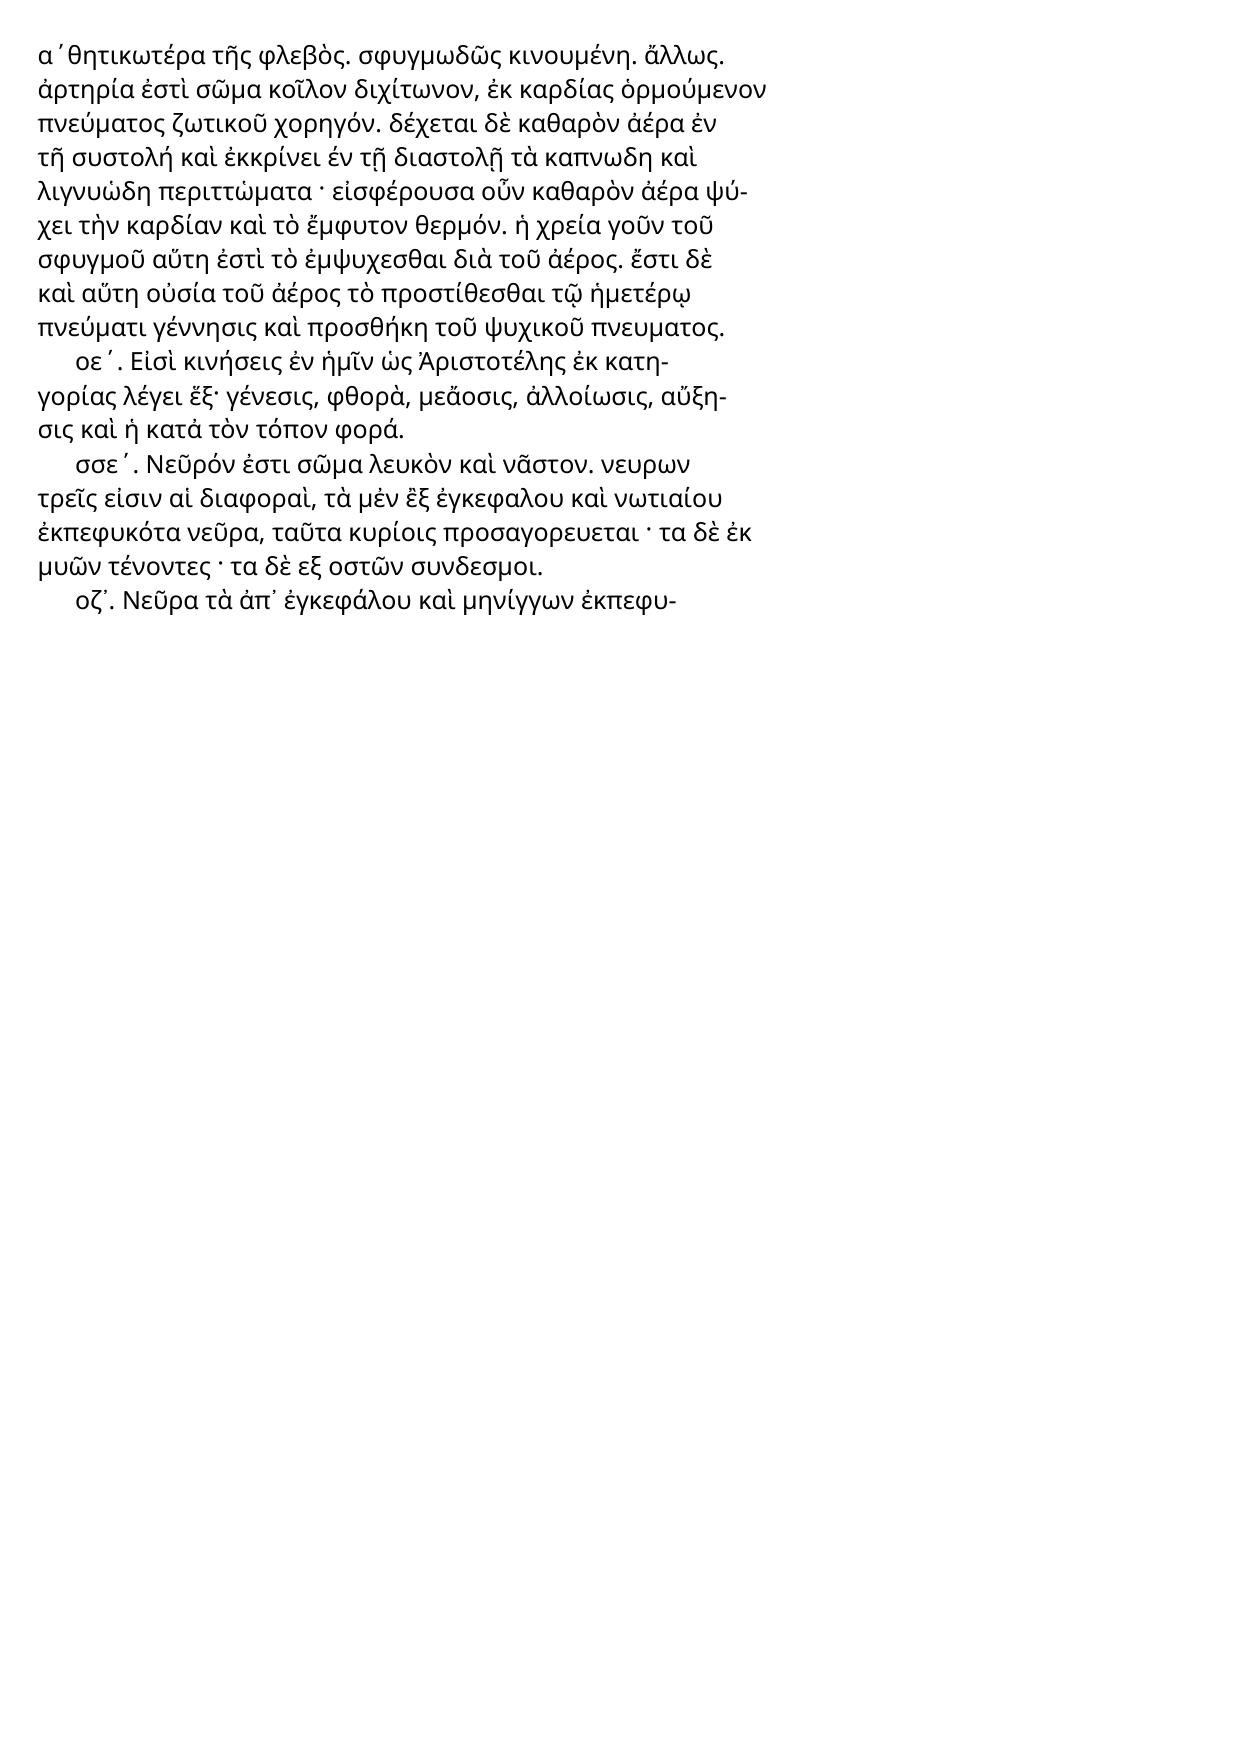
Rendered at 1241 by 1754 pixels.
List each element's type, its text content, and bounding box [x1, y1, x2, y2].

text οζ᾽. Νεῦρα τὰ ἀπ᾽ ἐγκεφάλου καὶ μηνίγγων ἐκπεφυ- [37, 582, 1203, 617]
text α΄θητικωτέρα τῆς φλεβὸς. σφυγμωδῶς κινουμένη. ἄλλως. ἀρτηρία ἐστὶ σῶμα κοῖλον διχίτωνον, ἐκ καρδίας ὁρμούμενον πνεύματος ζωτικοῦ χορηγόν. δέχεται δὲ καθαρὸν ἀέρα ἐν τῆ συστολή καὶ ἐκκρίνει έν τῇ διαστολῇ τὰ καπνωδη καὶ λιγνυὡδη περιττὡματα · εἰσφέρουσα οὖν καθαρὸν ἀέρα ψύ- χει τὴν καρδίαν καὶ τὸ ἔμφυτον θερμόν. ἡ χρεία γοῦν τοῦ σφυγμοῦ αὕτη ἐστὶ τὸ ἐμψυχεσθαι διὰ τοῦ ἀέρος. ἔστι δὲ καὶ αὕτη οὐσία τοῦ ἀέρος τὸ προστίθεσθαι τῷ ἡμετέρῳ πνεύματι γέννησις καὶ προσθήκη τοῦ ψυχικοῦ πνευματος. [37, 37, 1203, 344]
text οε΄. Εἰσὶ κινήσεις ἐν ἡμῖν ὡς Ἀριστοτέλης ἐκ κατη- γορίας λέγει ἕξ· γένεσις, φθορὰ, μεἄοσις, ἀλλοίωσις, αὔξη- σις καὶ ἡ κατἀ τὸν τόπον φορά. [37, 344, 1203, 446]
text σσε΄. Νεῦρόν ἐστι σῶμα λευκὸν καὶ νᾶστον. νευρων τρεῖς εἰσιν αἱ διαφοραὶ, τὰ μἐν ἒξ ἐγκεφαλου καὶ νωτιαίου ἐκπεφυκότα νεῦρα, ταῦτα κυρίοις προσαγορευεται · τα δὲ ἐκ μυῶν τένοντες · τα δὲ εξ οστῶν συνδεσμοι. [37, 446, 1203, 582]
